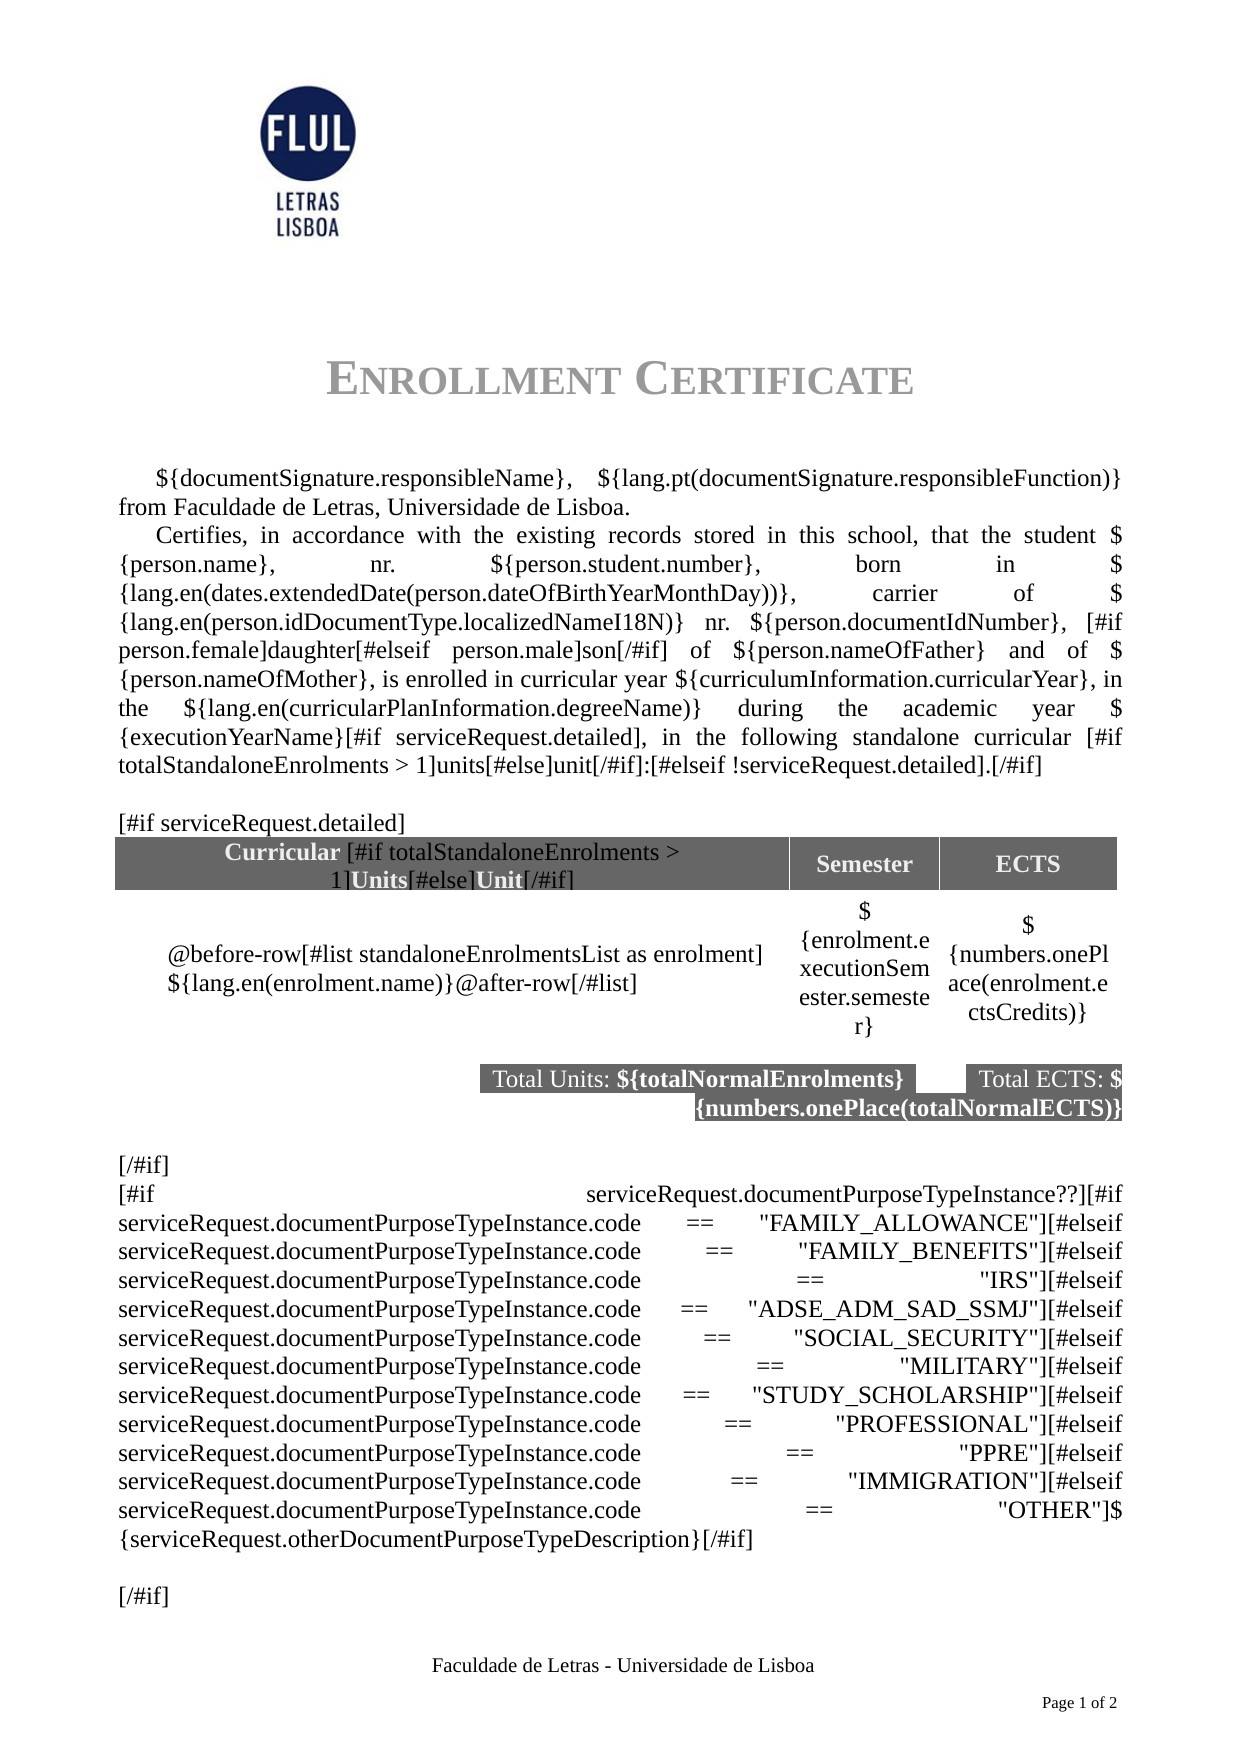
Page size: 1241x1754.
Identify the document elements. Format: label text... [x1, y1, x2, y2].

text ${documentSignature.responsibleName}, ${lang.pt(documentSignature.responsibleFunction)} from Faculdade de Letras, Universidade de Lisboa. [118, 463, 1122, 521]
text [#if serviceRequest.detailed] [118, 808, 1122, 837]
table_cell ${enrolment.executionSemester.semester} [790, 890, 939, 1046]
table_header ECTS [940, 837, 1117, 890]
table_cell @before-row[#list standaloneEnrolmentsList as enrolment]${lang.en(enrolment.name)}@after-row[/#list] [115, 890, 789, 1046]
text [/#if] [118, 1150, 1122, 1179]
text [#if serviceRequest.documentPurposeTypeInstance??][#if serviceRequest.documentPurposeTypeInstance.code == "FAMILY_ALLOWANCE"][#elseif serviceRequest.documentPurposeTypeInstance.code == "FAMILY_BENEFITS"][#elseif serviceRequest.documentPurposeTypeInstance.code == "IRS"][#elseif serviceRequest.documentPurposeTypeInstance.code == "ADSE_ADM_SAD_SSMJ"][#elseif serviceRequest.documentPurposeTypeInstance.code == "SOCIAL_SECURITY"][#elseif serviceRequest.documentPurposeTypeInstance.code == "MILITARY"][#elseif serviceRequest.documentPurposeTypeInstance.code == "STUDY_SCHOLARSHIP"][#elseif serviceRequest.documentPurposeTypeInstance.code == "PROFESSIONAL"][#elseif serviceRequest.documentPurposeTypeInstance.code == "PPRE"][#elseif serviceRequest.documentPurposeTypeInstance.code == "IMMIGRATION"][#elseif serviceRequest.documentPurposeTypeInstance.code == "OTHER"]${serviceRequest.otherDocumentPurposeTypeDescription}[/#if] [118, 1179, 1122, 1553]
table_cell ${numbers.onePlace(enrolment.ectsCredits)} [940, 890, 1117, 1046]
table_header Semester [790, 837, 939, 890]
text [/#if] [118, 1581, 1122, 1610]
picture [223, 78, 393, 248]
text Certifies, in accordance with the existing records stored in this school, that the student ${person.name}, nr. ${person.student.number}, born in ${lang.en(dates.extendedDate(person.dateOfBirthYearMonthDay))}, carrier of ${lang.en(person.idDocumentType.localizedNameI18N)} nr. ${person.documentIdNumber}, [#if person.female]daughter[#elseif person.male]son[/#if] of ${person.nameOfFather} and of ${person.nameOfMother}, is enrolled in curricular year ${curriculumInformation.curricularYear}, in the ${lang.en(curricularPlanInformation.degreeName)} during the academic year ${executionYearName}[#if serviceRequest.detailed], in the following standalone curricular [#if totalStandaloneEnrolments > 1]units[#else]unit[/#if]:[#elseif !serviceRequest.detailed].[/#if] [118, 521, 1122, 779]
text Total Units: ${totalNormalEnrolments} Total ECTS: ${numbers.onePlace(totalNormalECTS)} [118, 1064, 1122, 1121]
table_header Curricular [#if totalStandaloneEnrolments > 1]Units[#else]Unit[/#if] [115, 837, 789, 890]
text Enrollment Certificate [118, 348, 1122, 406]
